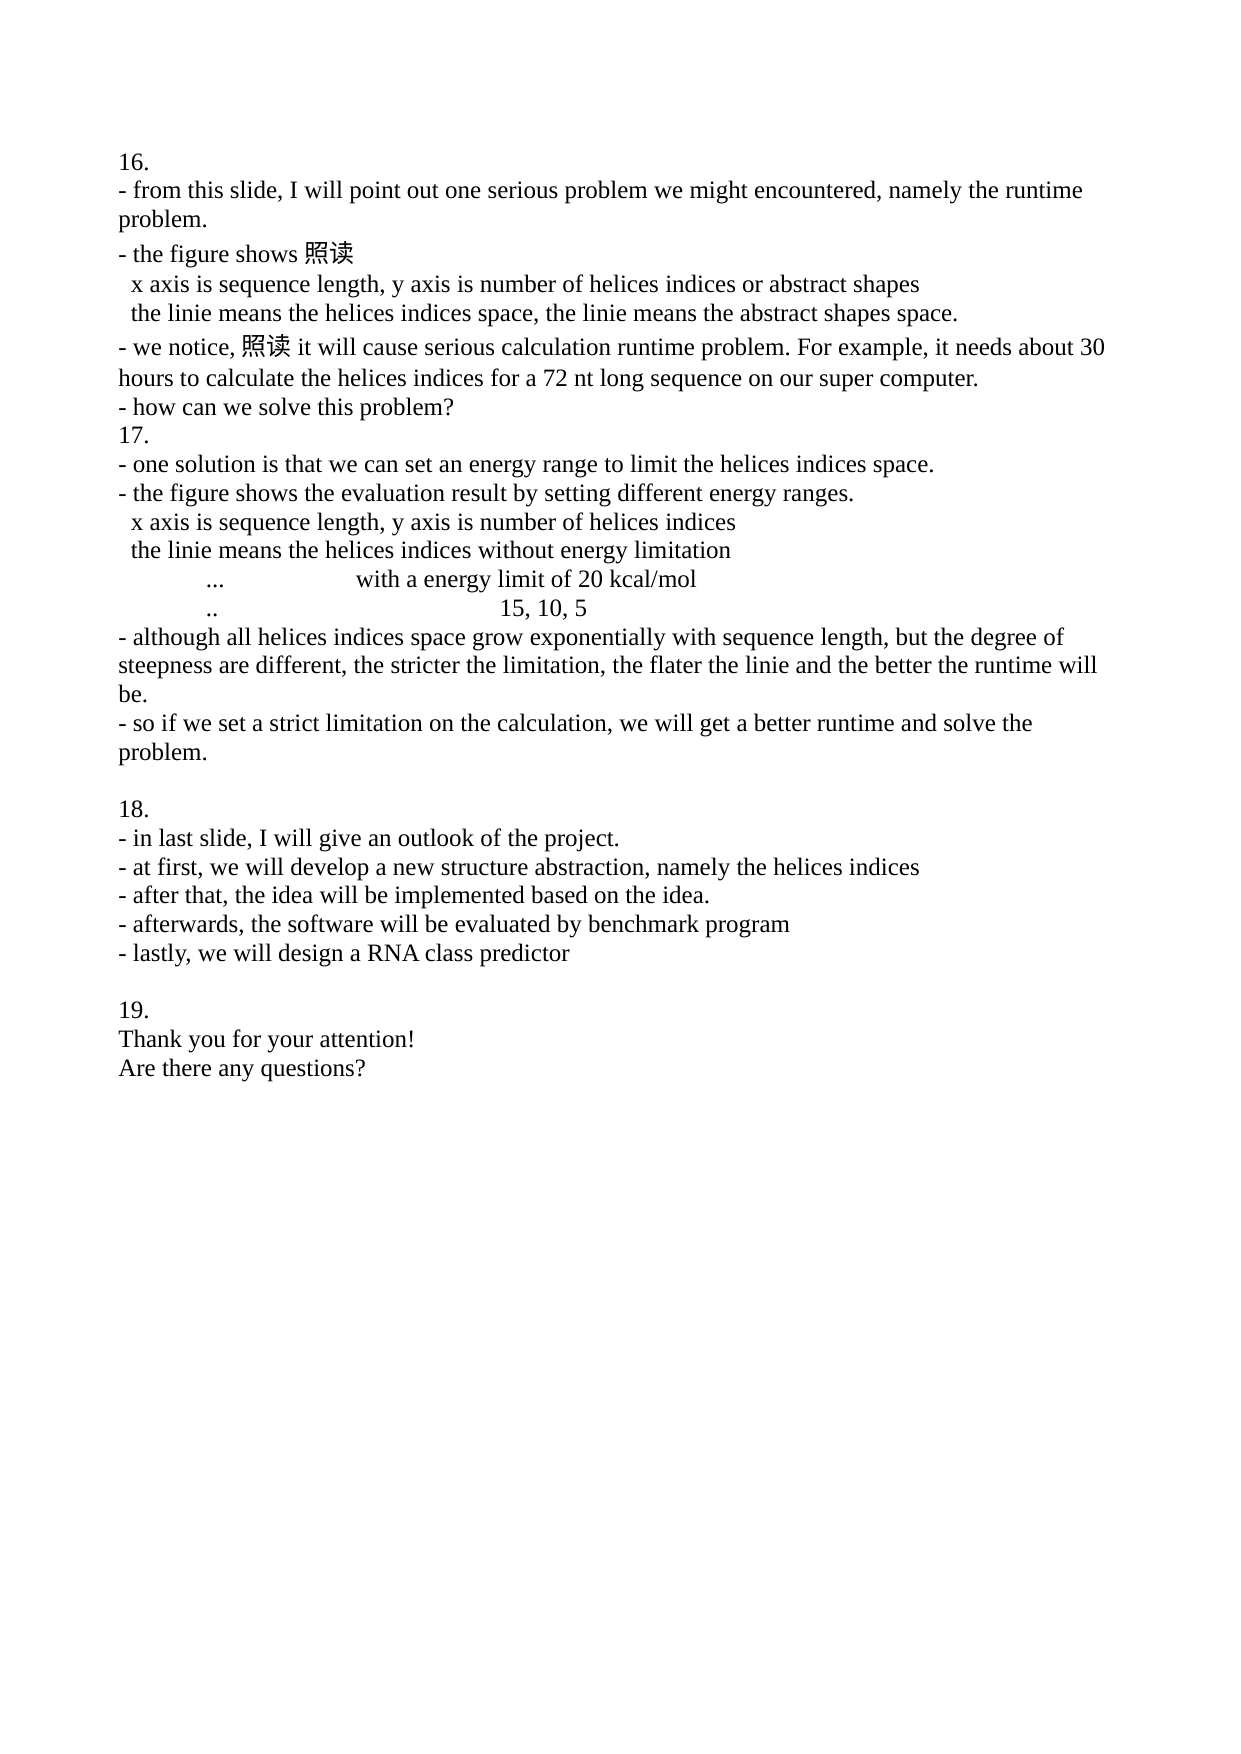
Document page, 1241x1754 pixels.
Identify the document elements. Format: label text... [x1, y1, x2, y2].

text - from this slide, I will point out one serious problem we might encountered, namely the runtime problem. [118, 176, 1122, 233]
text 18. [118, 794, 1122, 823]
text - lastly, we will design a RNA class predictor [118, 938, 1122, 967]
text - so if we set a strict limitation on the calculation, we will get a better runtime and solve the problem. [118, 708, 1122, 766]
text ... with a energy limit of 20 kcal/mol [118, 564, 1122, 593]
text - afterwards, the software will be evaluated by benchmark program [118, 909, 1122, 938]
text the linie means the helices indices without energy limitation [118, 536, 1122, 564]
text - we notice, 照读 it will cause serious calculation runtime problem. For example, it needs about 30 hours to calculate the helices indices for a 72 nt long sequence on our super computer. [118, 327, 1122, 392]
text - although all helices indices space grow exponentially with sequence length, but the degree of steepness are different, the stricter the limitation, the flater the linie and the better the runtime will be. [118, 622, 1122, 708]
text x axis is sequence length, y axis is number of helices indices or abstract shapes [118, 269, 1122, 298]
text .. 15, 10, 5 [118, 593, 1122, 622]
text Thank you for your attention! [118, 1024, 1122, 1053]
text x axis is sequence length, y axis is number of helices indices [118, 507, 1122, 536]
text - the figure shows the evaluation result by setting different energy ranges. [118, 478, 1122, 507]
text 19. [118, 996, 1122, 1024]
text - how can we solve this problem? [118, 392, 1122, 421]
text - the figure shows 照读 [118, 233, 1122, 269]
text 17. [118, 421, 1122, 449]
text the linie means the helices indices space, the linie means the abstract shapes space. [118, 298, 1122, 327]
text - after that, the idea will be implemented based on the idea. [118, 881, 1122, 909]
text - in last slide, I will give an outlook of the project. [118, 823, 1122, 852]
text - one solution is that we can set an energy range to limit the helices indices space. [118, 449, 1122, 478]
text - at first, we will develop a new structure abstraction, namely the helices indices [118, 852, 1122, 881]
text 16. [118, 147, 1122, 176]
text Are there any questions? [118, 1053, 1122, 1082]
